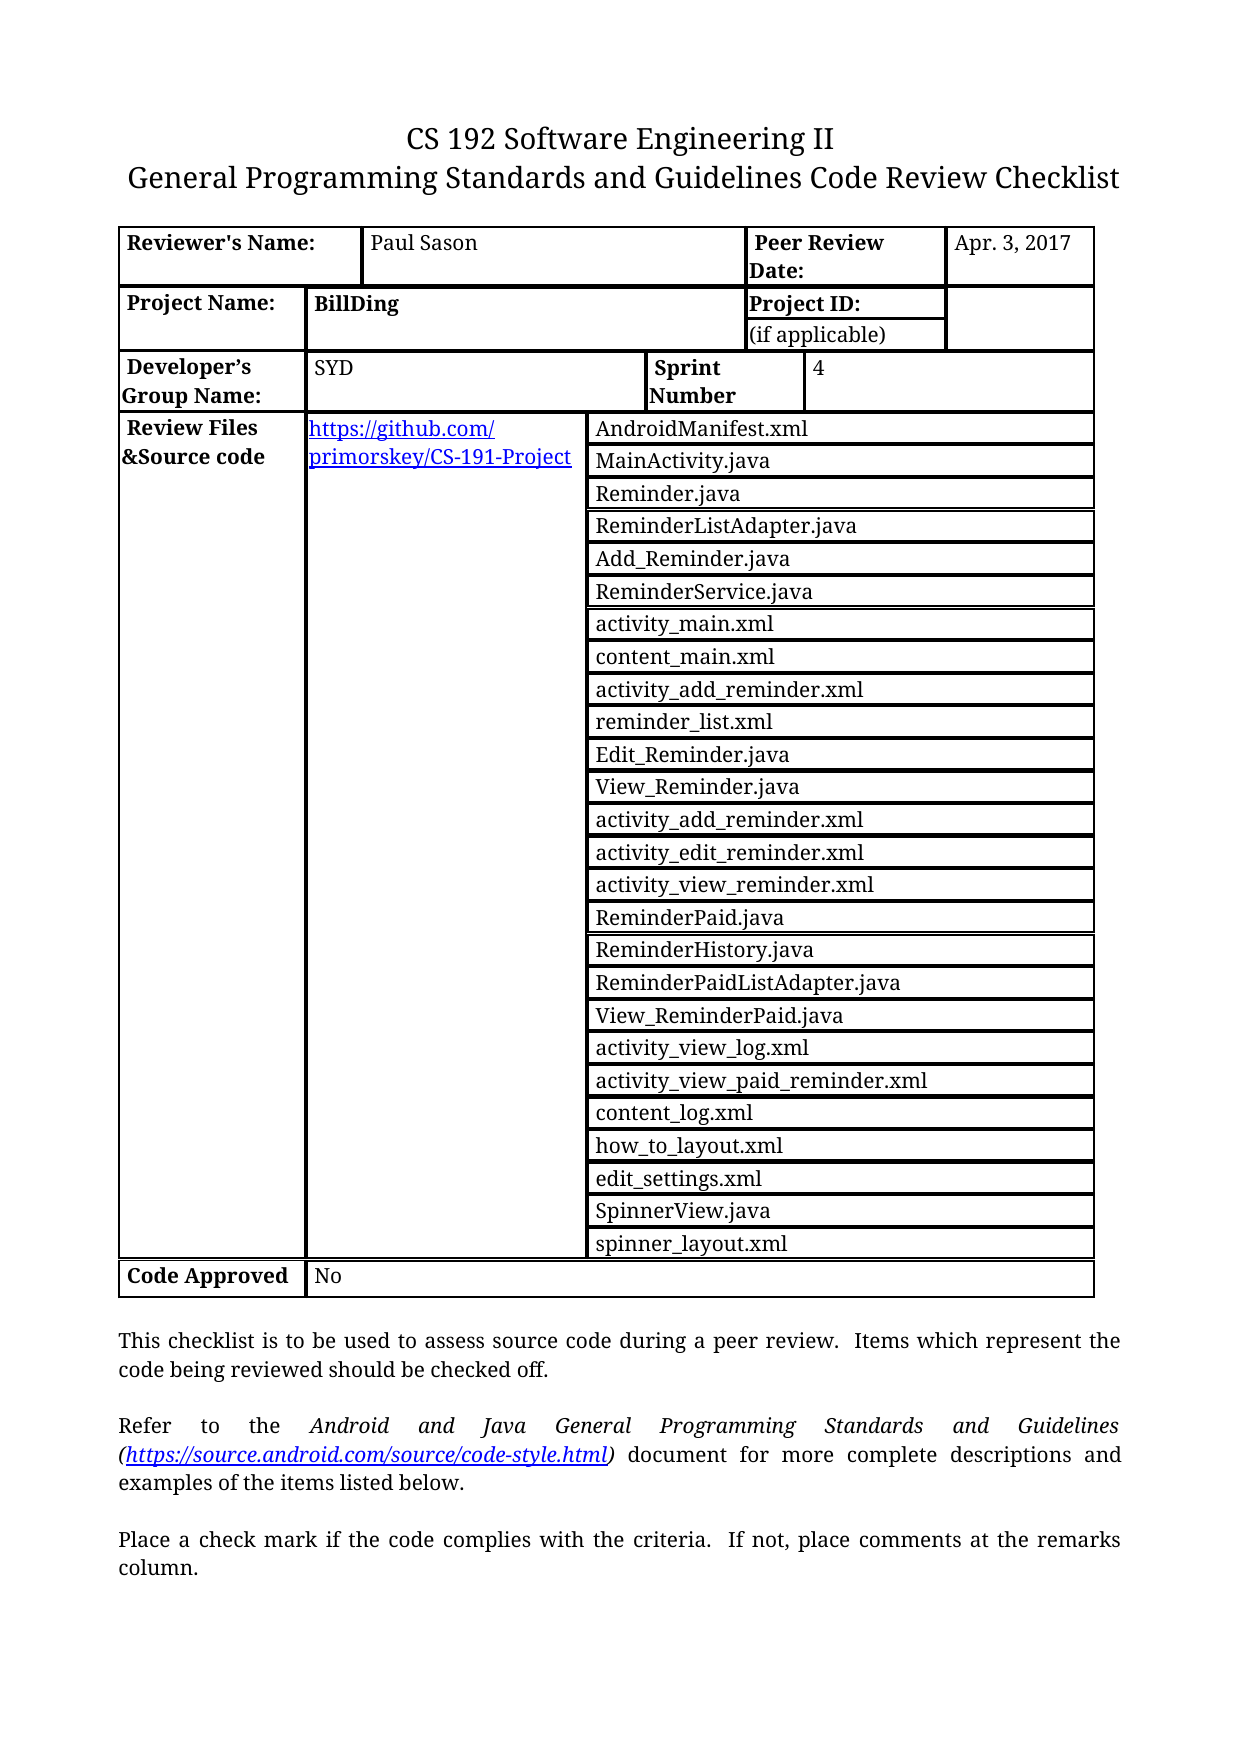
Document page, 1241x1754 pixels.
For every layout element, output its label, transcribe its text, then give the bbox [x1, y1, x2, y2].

table_cell content_log.xml [589, 1099, 1093, 1127]
table_cell activity_add_reminder.xml [589, 675, 1093, 703]
text Place a check mark if the code complies with the criteria. If not, place comments at the remarks column. [118, 1525, 1122, 1582]
table_cell Review Files &Source code [120, 413, 304, 1257]
table_cell ReminderPaid.java [589, 903, 1093, 931]
table_cell Reminder.java [589, 479, 1093, 507]
table_cell https://github.com/primorskey/CS-191-Project [308, 414, 585, 1257]
table_cell SpinnerView.java [589, 1196, 1093, 1225]
table_cell Project Name: [120, 288, 304, 349]
table_cell 4 [806, 353, 1093, 410]
table_cell spinner_layout.xml [589, 1229, 1093, 1257]
table_header Peer Review Date: [748, 228, 944, 284]
table_cell activity_view_paid_reminder.xml [589, 1066, 1093, 1094]
table_cell edit_settings.xml [589, 1164, 1093, 1192]
table_cell ReminderService.java [589, 577, 1093, 605]
text Refer to the Android and Java General Programming Standards and Guidelines (https://source.android.com/source/code-style.html) document for more complete descriptions and examples of the items listed below. [118, 1411, 1122, 1497]
table_cell Edit_Reminder.java [589, 740, 1093, 768]
table_cell activity_main.xml [589, 610, 1093, 638]
table_cell ReminderHistory.java [589, 936, 1093, 964]
table_cell activity_view_log.xml [589, 1033, 1093, 1062]
table_header Reviewer's Name: [120, 228, 360, 284]
table_header Apr. 3, 2017 [948, 228, 1093, 284]
text This checklist is to be used to assess source code during a peer review. Items which represent the code being reviewed should be checked off. [118, 1327, 1122, 1383]
table_cell View_ReminderPaid.java [589, 1001, 1093, 1029]
table_cell how_to_layout.xml [589, 1131, 1093, 1159]
table_cell reminder_list.xml [589, 707, 1093, 736]
table_cell activity_add_reminder.xml [589, 805, 1093, 833]
text CS 192 Software Engineering II [118, 118, 1122, 158]
table_cell Code Approved [120, 1261, 304, 1296]
table_cell No [308, 1262, 1093, 1296]
table_cell Developer’s Group Name: [120, 352, 304, 410]
table_cell Add_Reminder.java [589, 544, 1093, 573]
table_cell activity_edit_reminder.xml [589, 838, 1093, 866]
text General Programming Standards and Guidelines Code Review Checklist [118, 158, 1122, 197]
table_cell MainActivity.java [589, 446, 1093, 475]
table_cell Project ID: [748, 289, 944, 317]
table_cell activity_view_reminder.xml [589, 870, 1093, 899]
table_cell Sprint Number [648, 353, 803, 410]
table_cell ReminderPaidListAdapter.java [589, 968, 1093, 997]
table_cell SYD [308, 353, 644, 410]
table_cell View_Reminder.java [589, 773, 1093, 801]
table_cell [948, 288, 1093, 349]
table_header Paul Sason [364, 228, 744, 284]
table_cell BillDing [308, 289, 744, 349]
table_cell content_main.xml [589, 642, 1093, 671]
table_cell ReminderListAdapter.java [589, 512, 1093, 540]
table_cell AndroidManifest.xml [589, 414, 1093, 442]
table_cell (if applicable) [748, 320, 944, 349]
